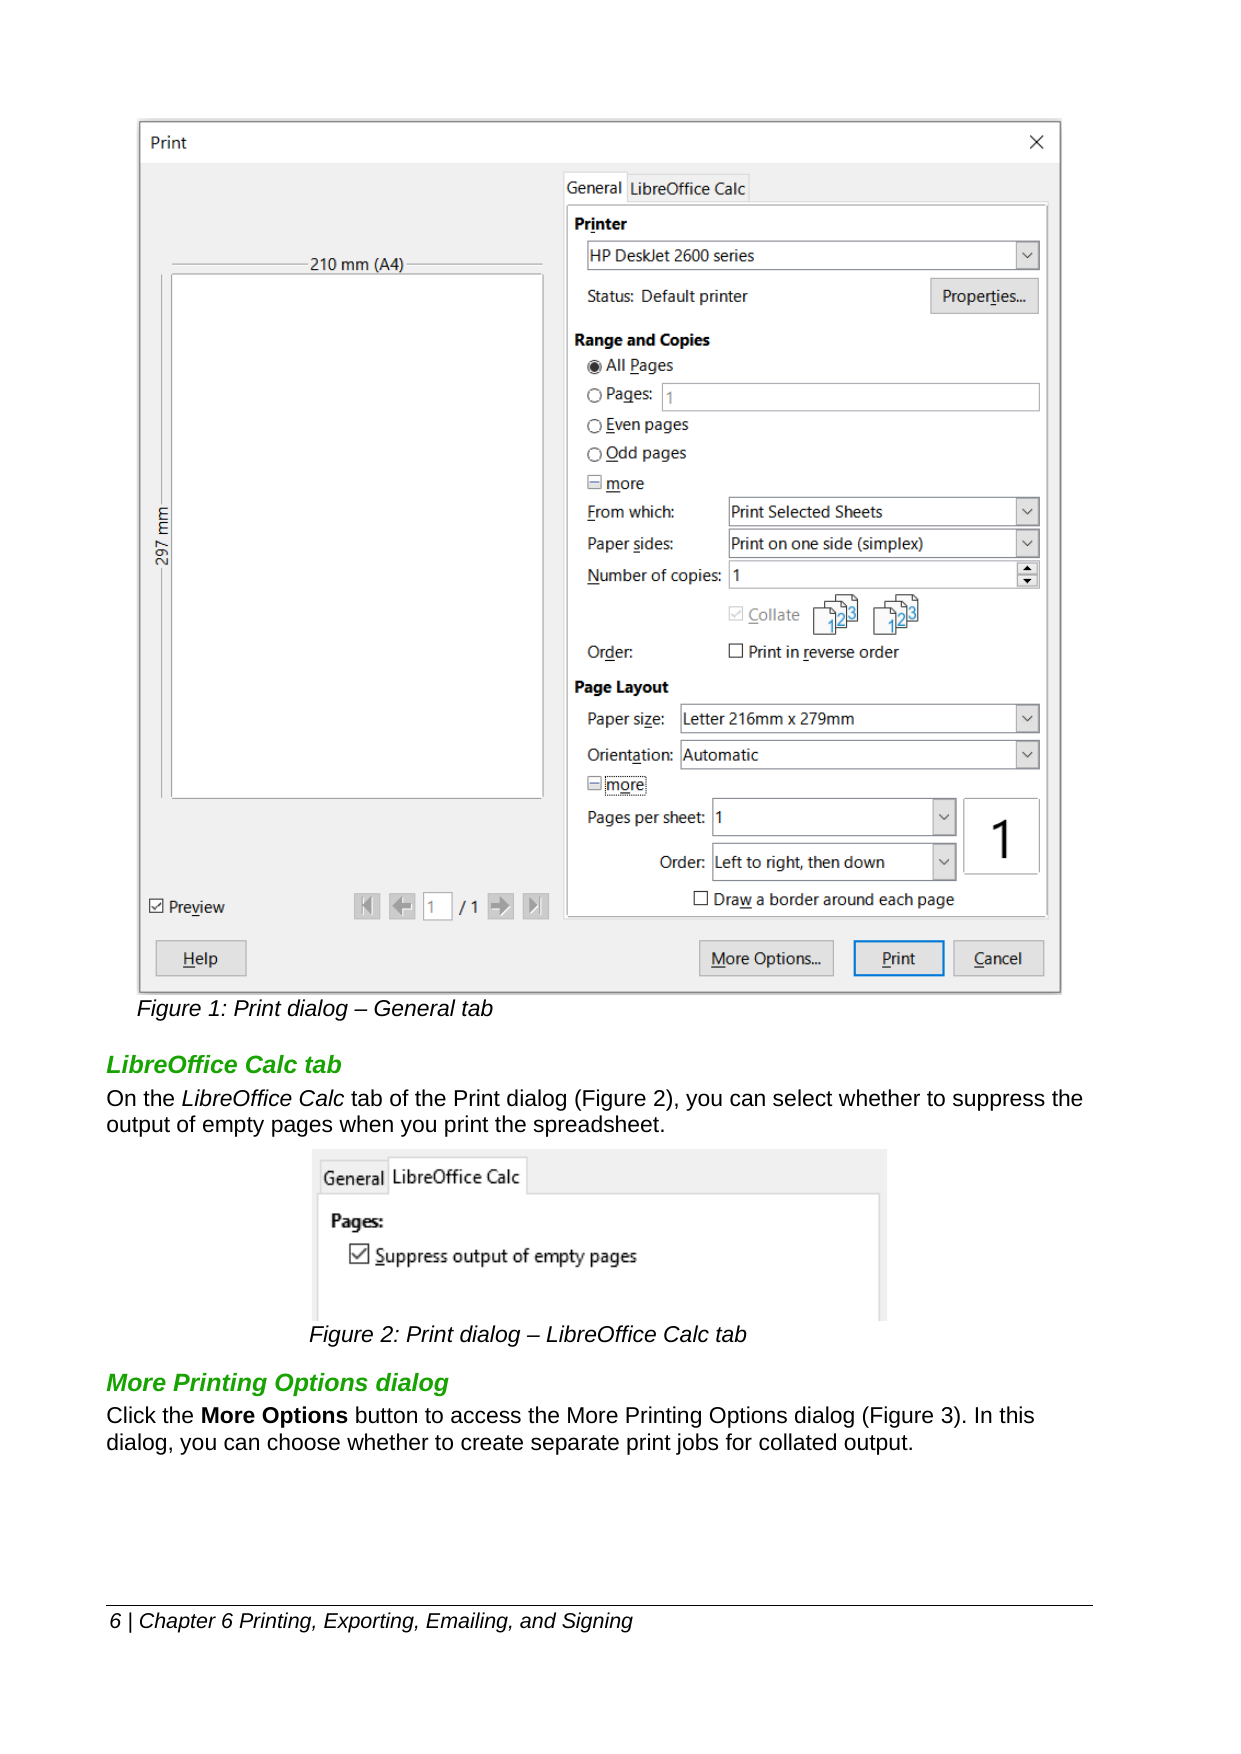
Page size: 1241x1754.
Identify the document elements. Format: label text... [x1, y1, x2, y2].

subtitle More Printing Options dialog [106, 1368, 1093, 1396]
picture [311, 1149, 888, 1321]
text Figure 2: Print dialog – LibreOffice Calc tab [309, 1150, 890, 1347]
text On the LibreOffice Calc tab of the Print dialog (Figure 2), you can select whether to suppress the output of empty pages when you print the spreadsheet. [106, 1084, 1093, 1137]
text Figure 1: Print dialog – General tab [137, 995, 1062, 1021]
subtitle LibreOffice Calc tab [106, 1050, 1093, 1078]
picture [136, 118, 1063, 995]
text Click the More Options button to access the More Printing Options dialog (Figure 3). In this dialog, you can choose whether to create separate print jobs for collated output. [106, 1402, 1093, 1455]
